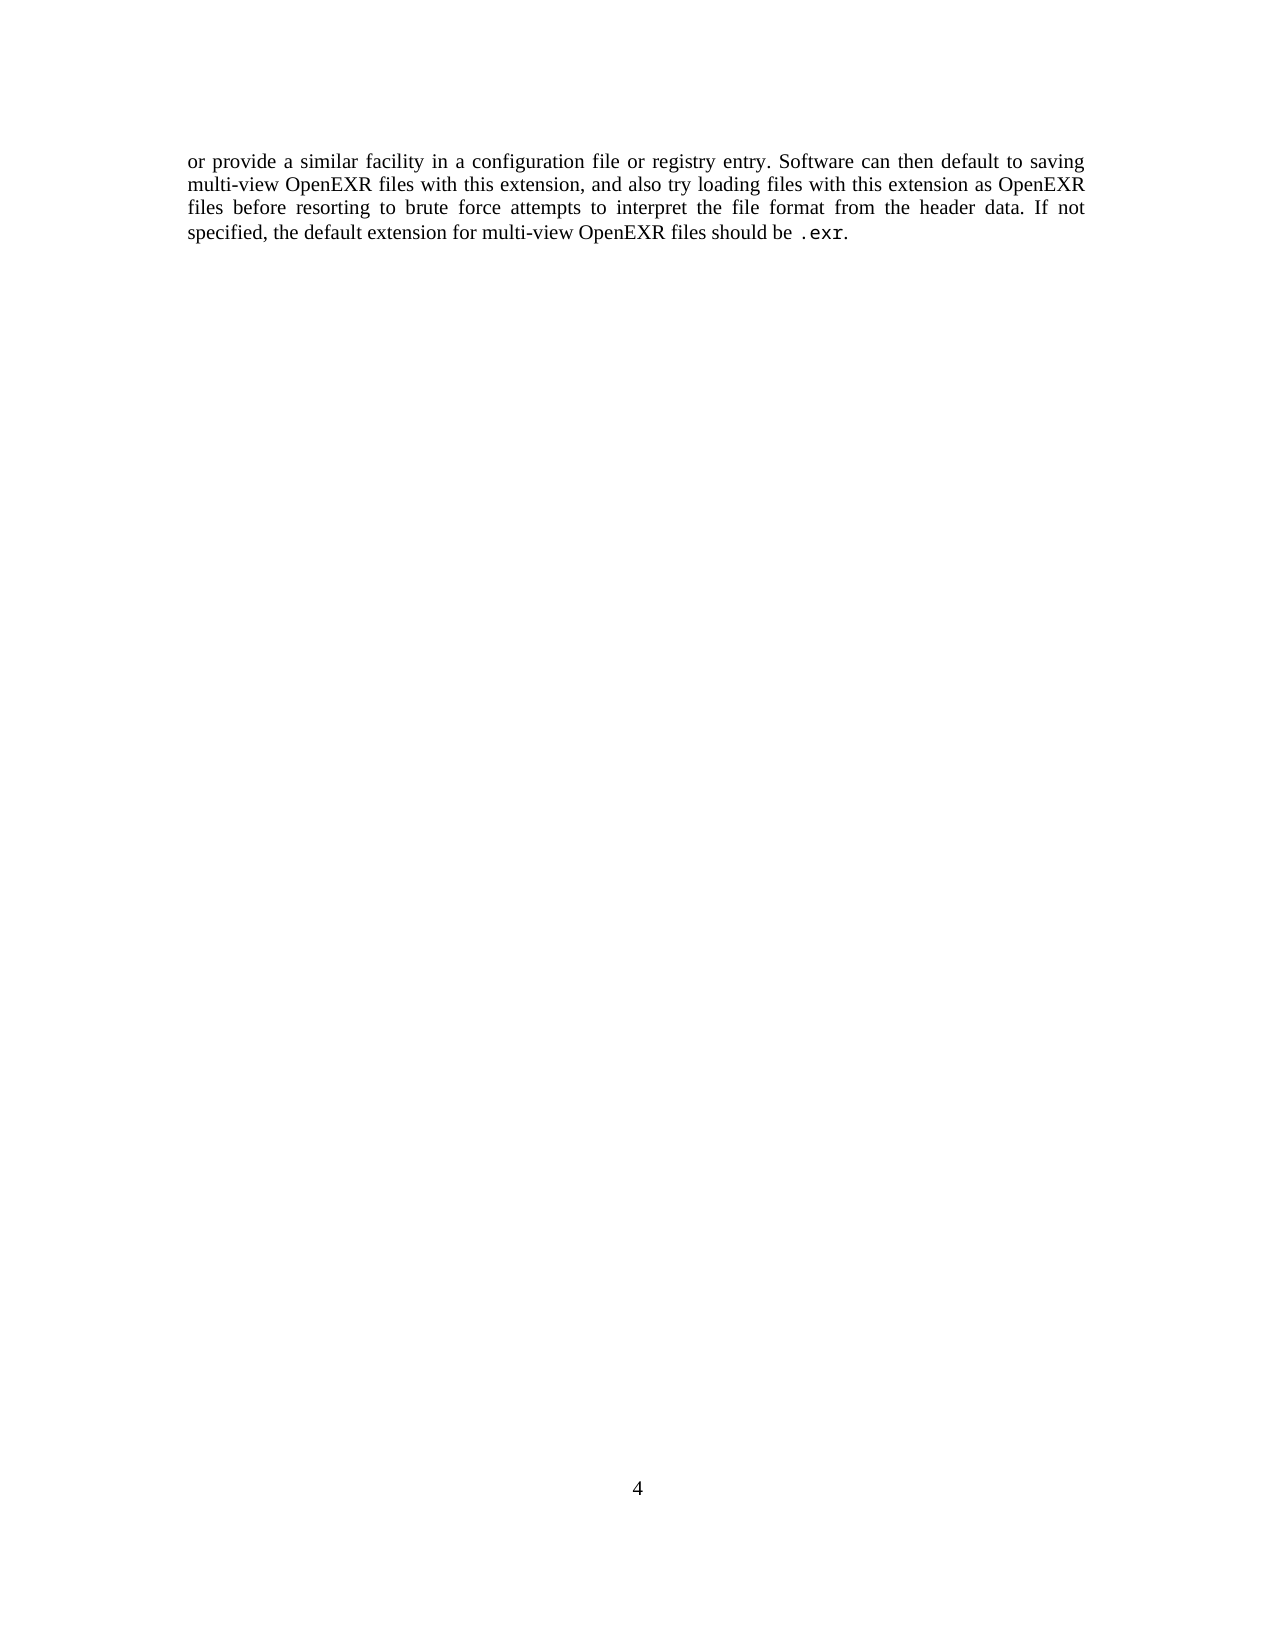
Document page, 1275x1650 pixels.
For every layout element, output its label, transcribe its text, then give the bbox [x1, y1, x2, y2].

text or provide a similar facility in a configuration file or registry entry. Software can then default to saving multi-view OpenEXR files with this extension, and also try loading files with this extension as OpenEXR files before resorting to brute force attempts to interpret the file format from the header data. If not specified, the default extension for multi-view OpenEXR files should be .exr. [187, 150, 1087, 244]
